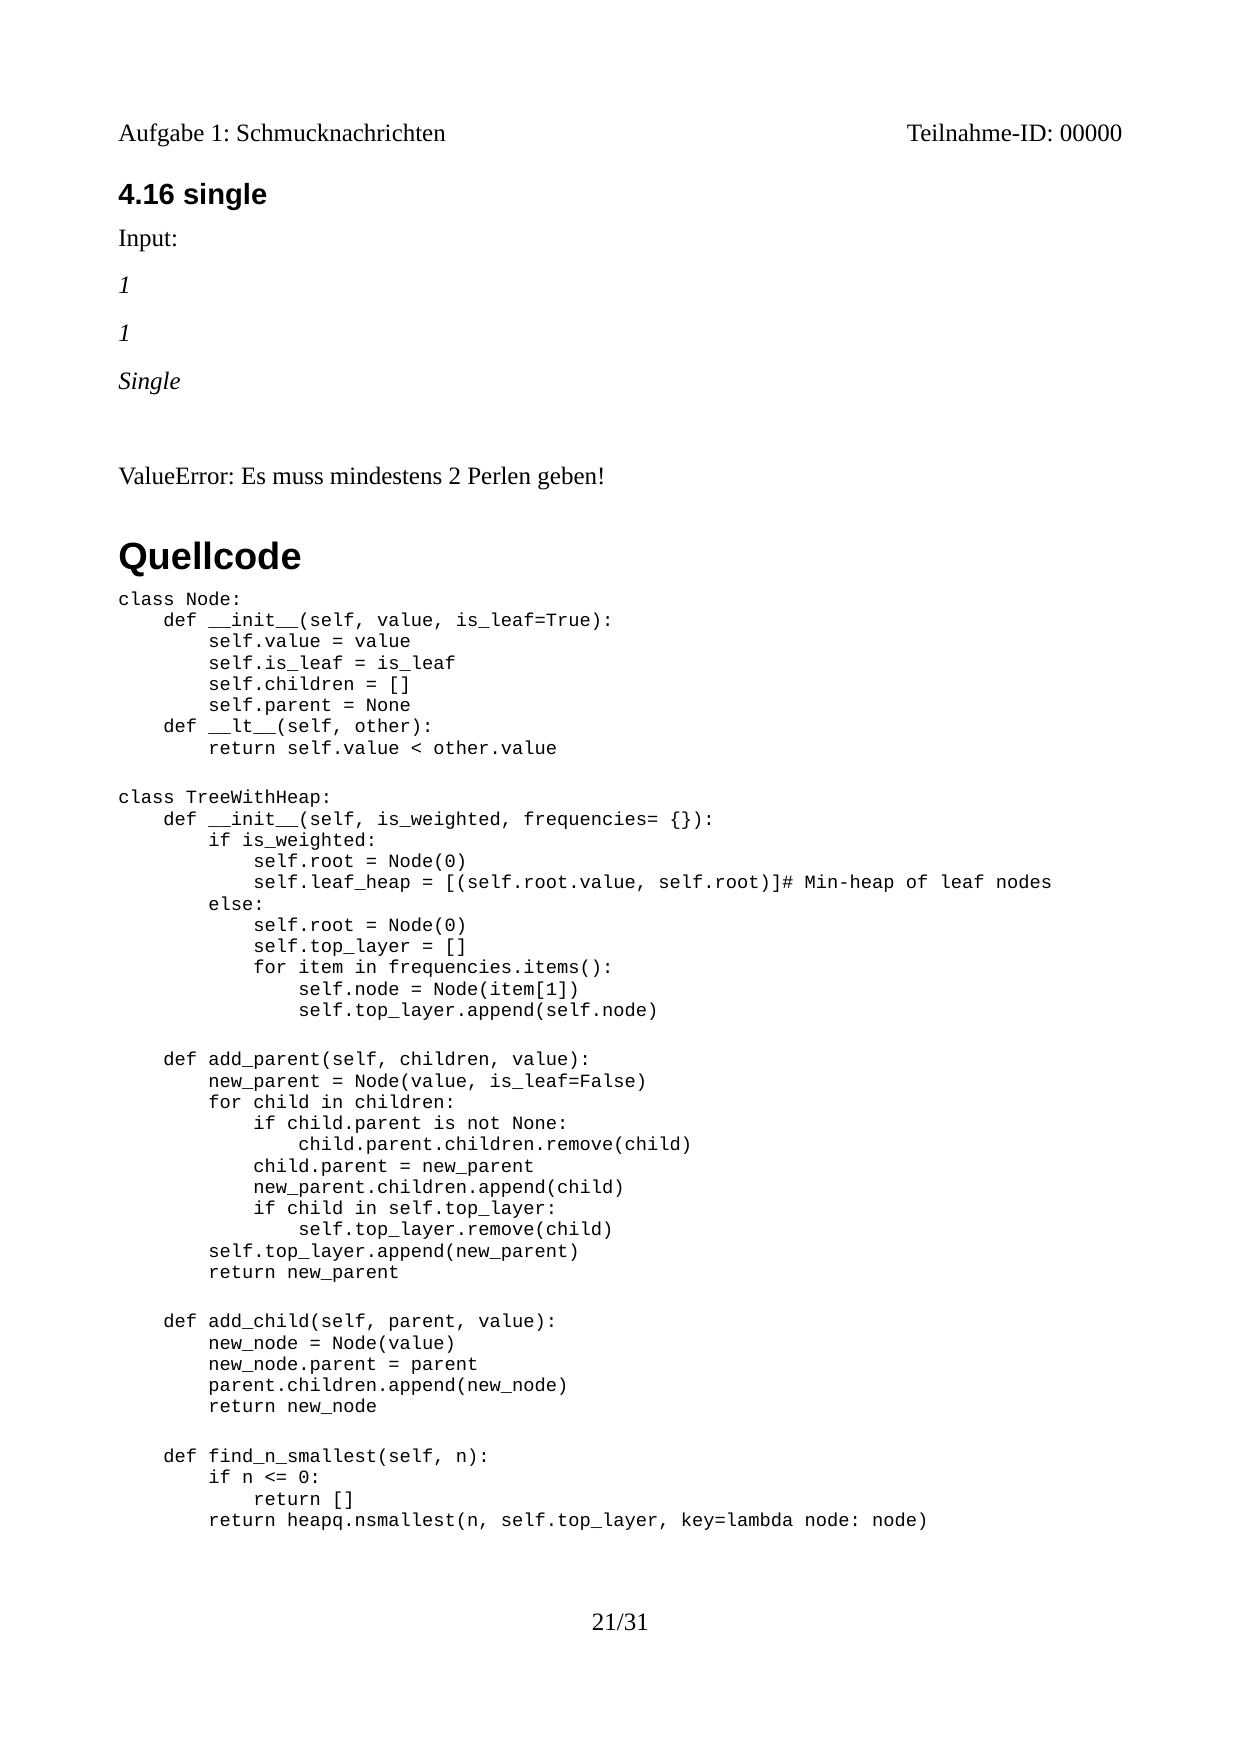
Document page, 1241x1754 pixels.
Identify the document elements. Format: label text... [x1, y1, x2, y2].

subtitle 4.16 single [118, 177, 1122, 210]
text self.children = [] [118, 675, 1122, 696]
text def find_n_smallest(self, n): [118, 1447, 1122, 1468]
text def add_child(self, parent, value): [118, 1312, 1122, 1333]
text if is_weighted: [118, 831, 1122, 852]
text return [] [118, 1489, 1122, 1511]
text Single [118, 366, 1122, 394]
text def __init__(self, value, is_leaf=True): [118, 611, 1122, 632]
text self.top_layer = [] [118, 937, 1122, 958]
text self.root = Node(0) [118, 916, 1122, 937]
text new_node = Node(value) [118, 1333, 1122, 1355]
text for item in frequencies.items(): [118, 958, 1122, 979]
text return new_node [118, 1397, 1122, 1418]
text child.parent = new_parent [118, 1156, 1122, 1178]
text 1 [118, 271, 1122, 299]
text class TreeWithHeap: [118, 788, 1122, 809]
text for child in children: [118, 1093, 1122, 1114]
text self.is_leaf = is_leaf [118, 653, 1122, 675]
text new_node.parent = parent [118, 1355, 1122, 1376]
text self.parent = None [118, 696, 1122, 717]
text self.value = value [118, 632, 1122, 653]
text if child.parent is not None: [118, 1114, 1122, 1135]
subtitle Quellcode [118, 533, 1122, 577]
text return self.value < other.value [118, 738, 1122, 760]
text if n <= 0: [118, 1468, 1122, 1489]
text self.node = Node(item[1]) [118, 979, 1122, 1001]
text self.root = Node(0) [118, 852, 1122, 873]
text self.top_layer.remove(child) [118, 1220, 1122, 1241]
text def add_parent(self, children, value): [118, 1050, 1122, 1071]
text class Node: [118, 590, 1122, 611]
text self.top_layer.append(self.node) [118, 1001, 1122, 1022]
text if child in self.top_layer: [118, 1199, 1122, 1220]
text self.top_layer.append(new_parent) [118, 1241, 1122, 1263]
text self.leaf_heap = [(self.root.value, self.root)]# Min-heap of leaf nodes [118, 873, 1122, 894]
text else: [118, 894, 1122, 916]
text def __lt__(self, other): [118, 717, 1122, 738]
text Input: [118, 223, 1122, 252]
text new_parent = Node(value, is_leaf=False) [118, 1071, 1122, 1093]
text ValueError: Es muss mindestens 2 Perlen geben! [118, 461, 1122, 490]
text return new_parent [118, 1263, 1122, 1284]
text def __init__(self, is_weighted, frequencies= {}): [118, 809, 1122, 831]
text child.parent.children.remove(child) [118, 1135, 1122, 1156]
text return heapq.nsmallest(n, self.top_layer, key=lambda node: node) [118, 1511, 1122, 1532]
text 1 [118, 318, 1122, 347]
text parent.children.append(new_node) [118, 1376, 1122, 1397]
text new_parent.children.append(child) [118, 1178, 1122, 1199]
